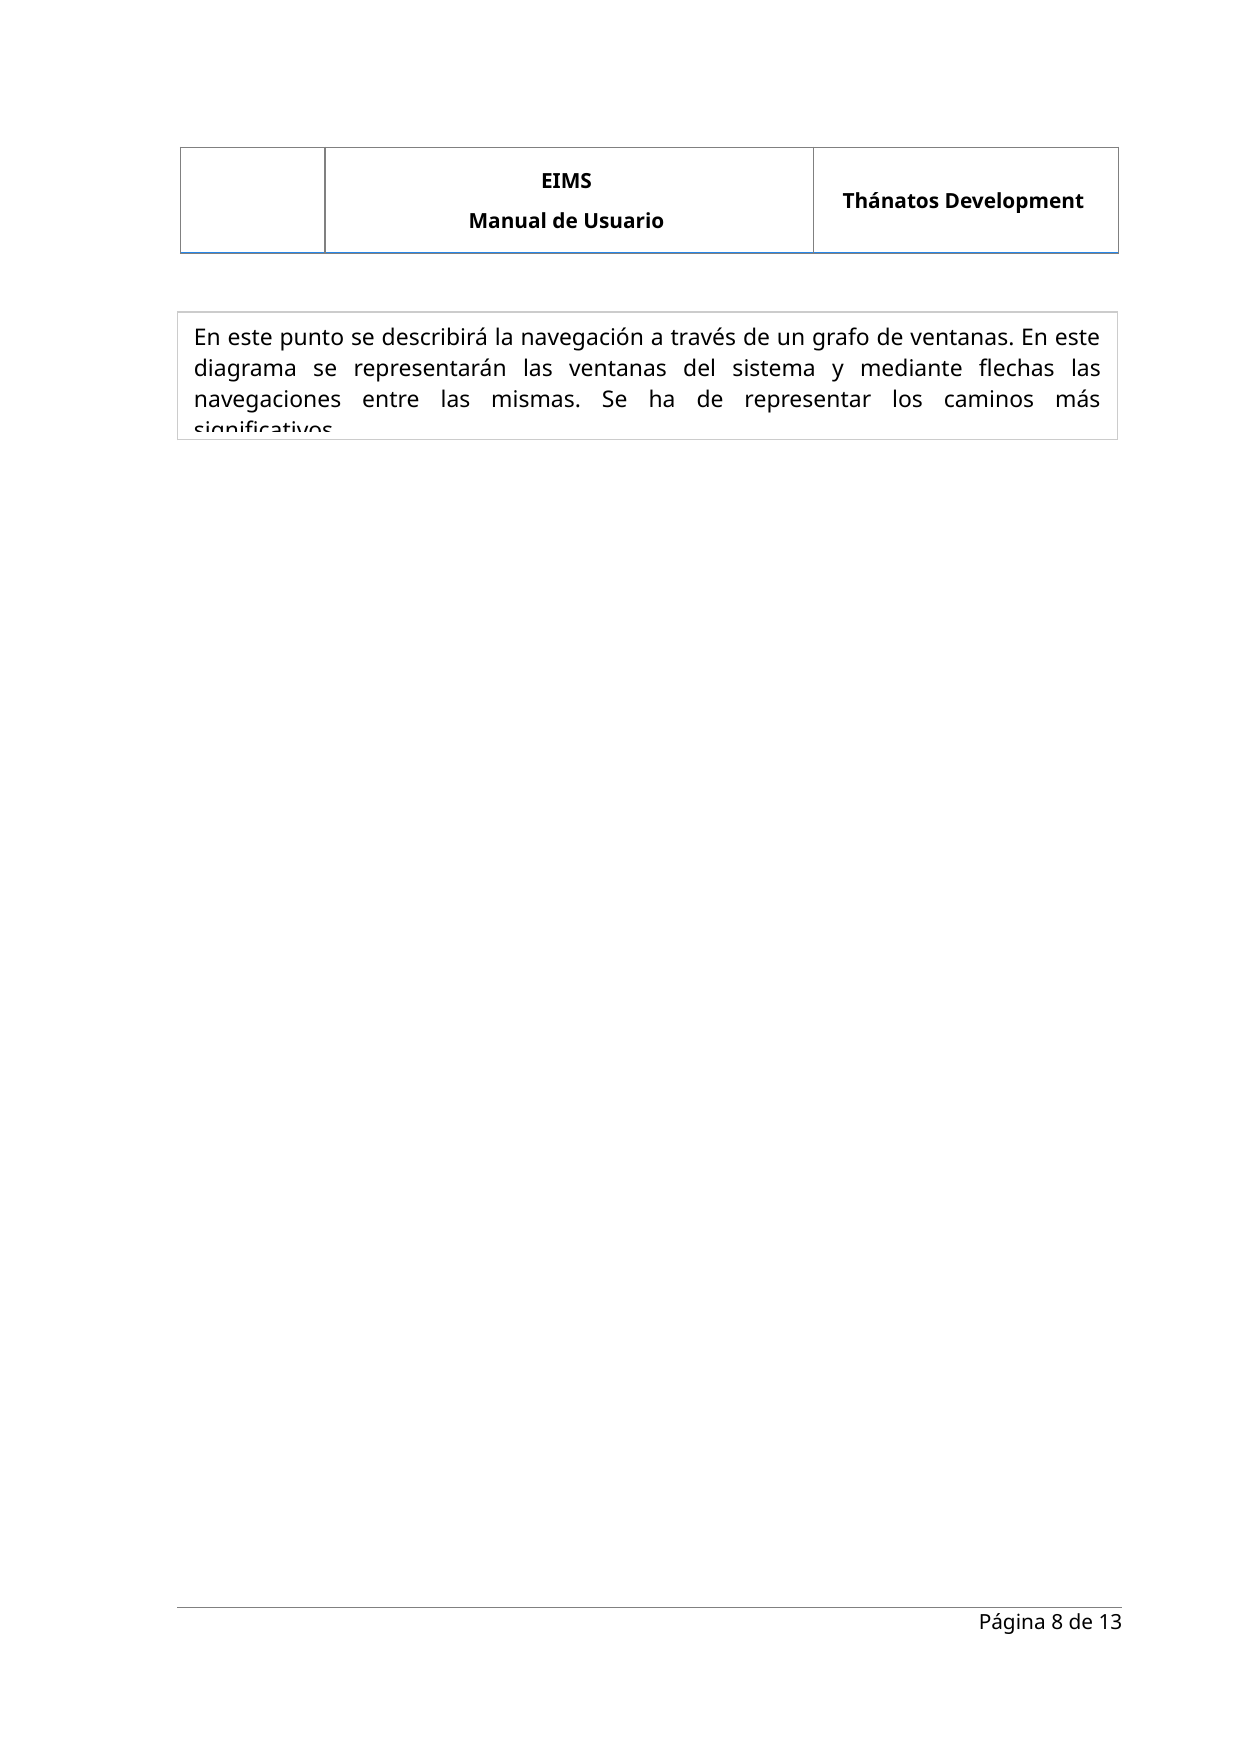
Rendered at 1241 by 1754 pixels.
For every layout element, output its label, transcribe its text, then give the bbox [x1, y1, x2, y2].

text En este punto se describirá la navegación a través de un grafo de ventanas. En este diagrama se representarán las ventanas del sistema y mediante flechas las navegaciones entre las mismas. Se ha de representar los caminos más significativos. [194, 321, 1101, 431]
